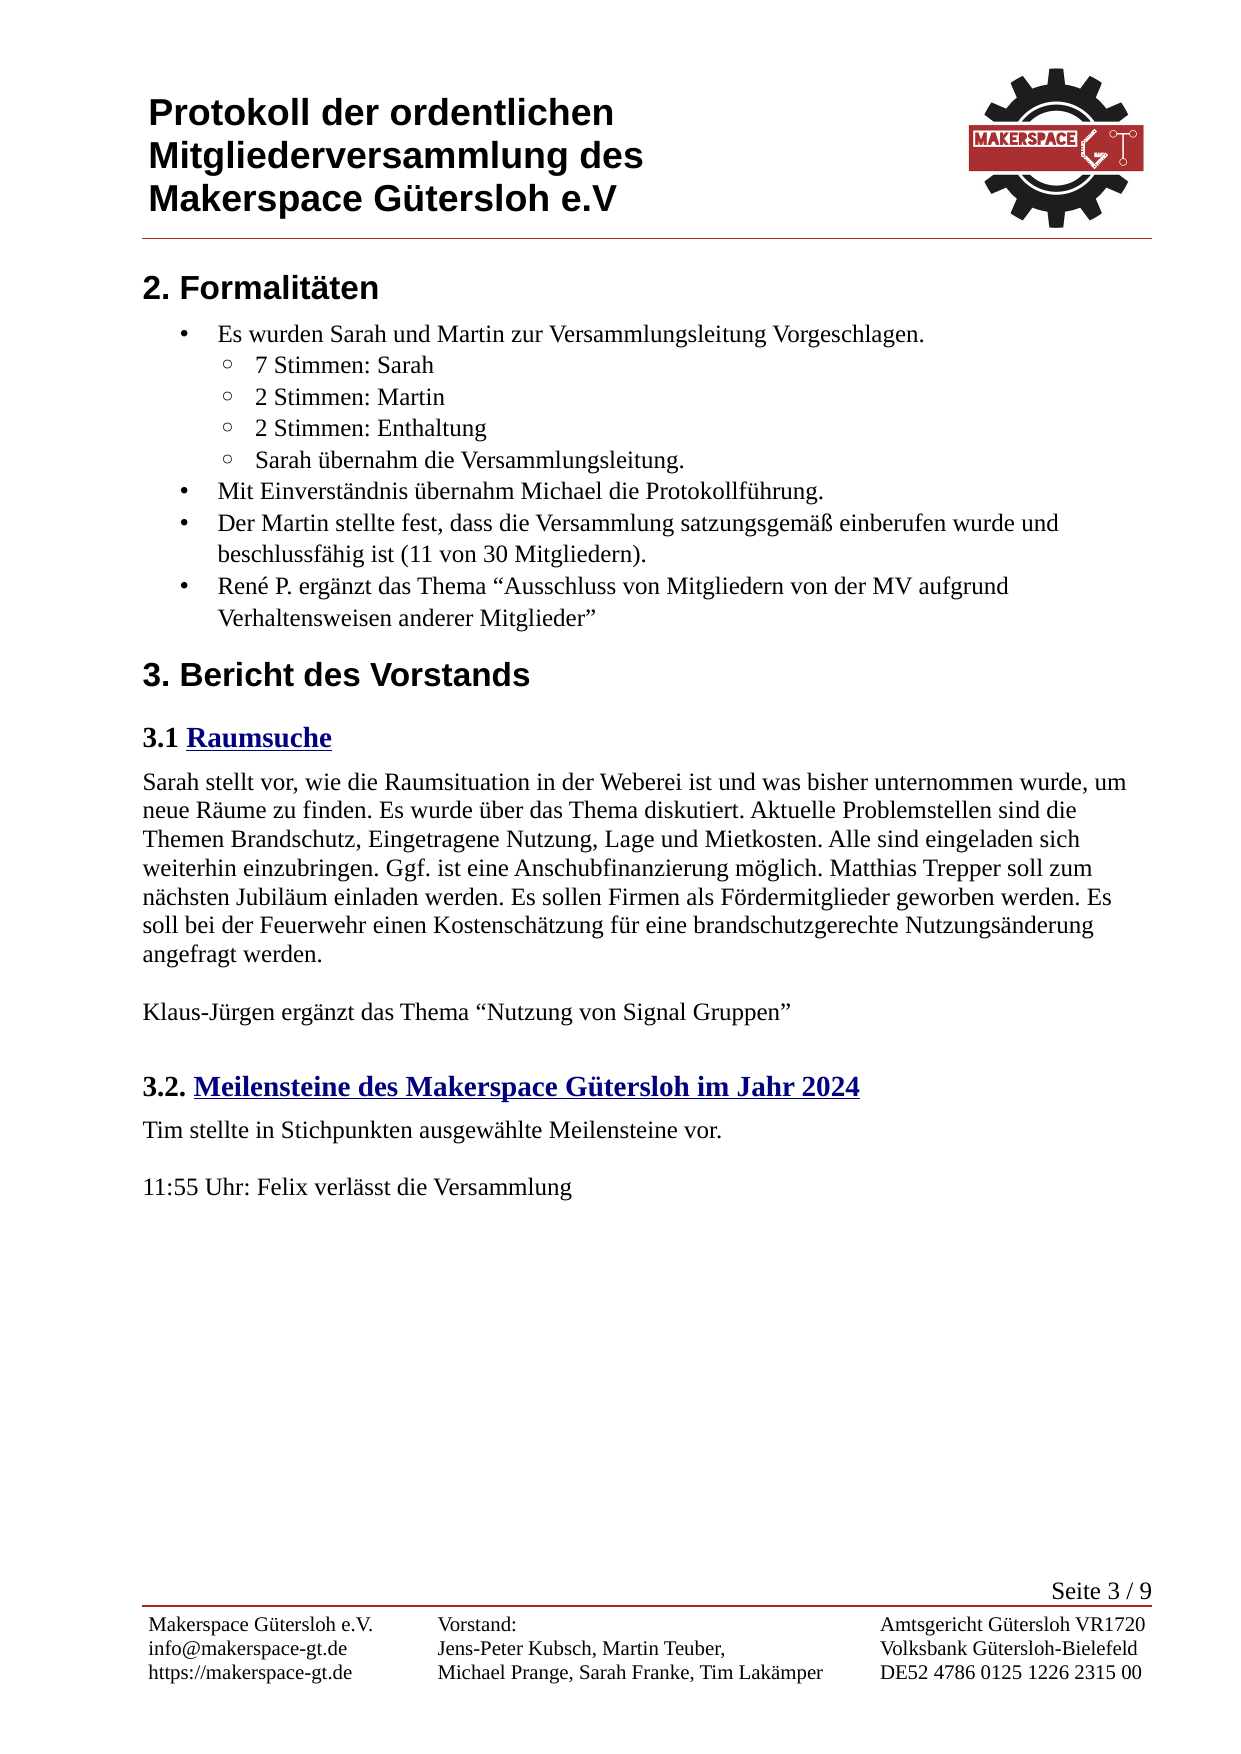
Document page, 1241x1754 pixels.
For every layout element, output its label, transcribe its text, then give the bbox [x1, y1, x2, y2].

list 7 Stimmen: Sarah [217, 350, 1152, 379]
list Mit Einverständnis übernahm Michael die Protokollführung. [180, 476, 1152, 505]
text Sarah stellt vor, wie die Raumsituation in der Weberei ist und was bisher unternommen wurde, um neue Räume zu finden. Es wurde über das Thema diskutiert. Aktuelle Problemstellen sind die Themen Brandschutz, Eingetragene Nutzung, Lage und Mietkosten. Alle sind eingeladen sich weiterhin einzubringen. Ggf. ist eine Anschubfinanzierung möglich. Matthias Trepper soll zum nächsten Jubiläum einladen werden. Es sollen Firmen als Fördermitglieder geworben werden. Es soll bei der Feuerwehr einen Kostenschätzung für eine brandschutzgerechte Nutzungsänderung angefragt werden. [142, 767, 1152, 968]
picture [966, 65, 1147, 231]
list Es wurden Sarah und Martin zur Versammlungsleitung Vorgeschlagen. [180, 319, 1152, 347]
text Tim stellte in Stichpunkten ausgewählte Meilensteine vor. [142, 1115, 1152, 1143]
list Der Martin stellte fest, dass die Versammlung satzungsgemäß einberufen wurde und beschlussfähig ist (11 von 30 Mitgliedern). [180, 508, 1152, 568]
list 2 Stimmen: Martin [217, 382, 1152, 411]
text Klaus-Jürgen ergänzt das Thema “Nutzung von Signal Gruppen” [142, 997, 1152, 1025]
text 11:55 Uhr: Felix verlässt die Versammlung [142, 1172, 1152, 1201]
list 2 Stimmen: Enthaltung [217, 413, 1152, 442]
list Sarah übernahm die Versammlungsleitung. [217, 445, 1152, 474]
list René P. ergänzt das Thema “Ausschluss von Mitgliedern von der MV aufgrund Verhaltensweisen anderer Mitglieder” [180, 571, 1152, 631]
subtitle 3.1 Raumsuche [142, 721, 1152, 754]
subtitle 3.2. Meilensteine des Makerspace Gütersloh im Jahr 2024 [142, 1069, 1152, 1102]
subtitle 2. Formalitäten [142, 268, 1152, 306]
subtitle 3. Bericht des Vorstands [142, 655, 1152, 693]
